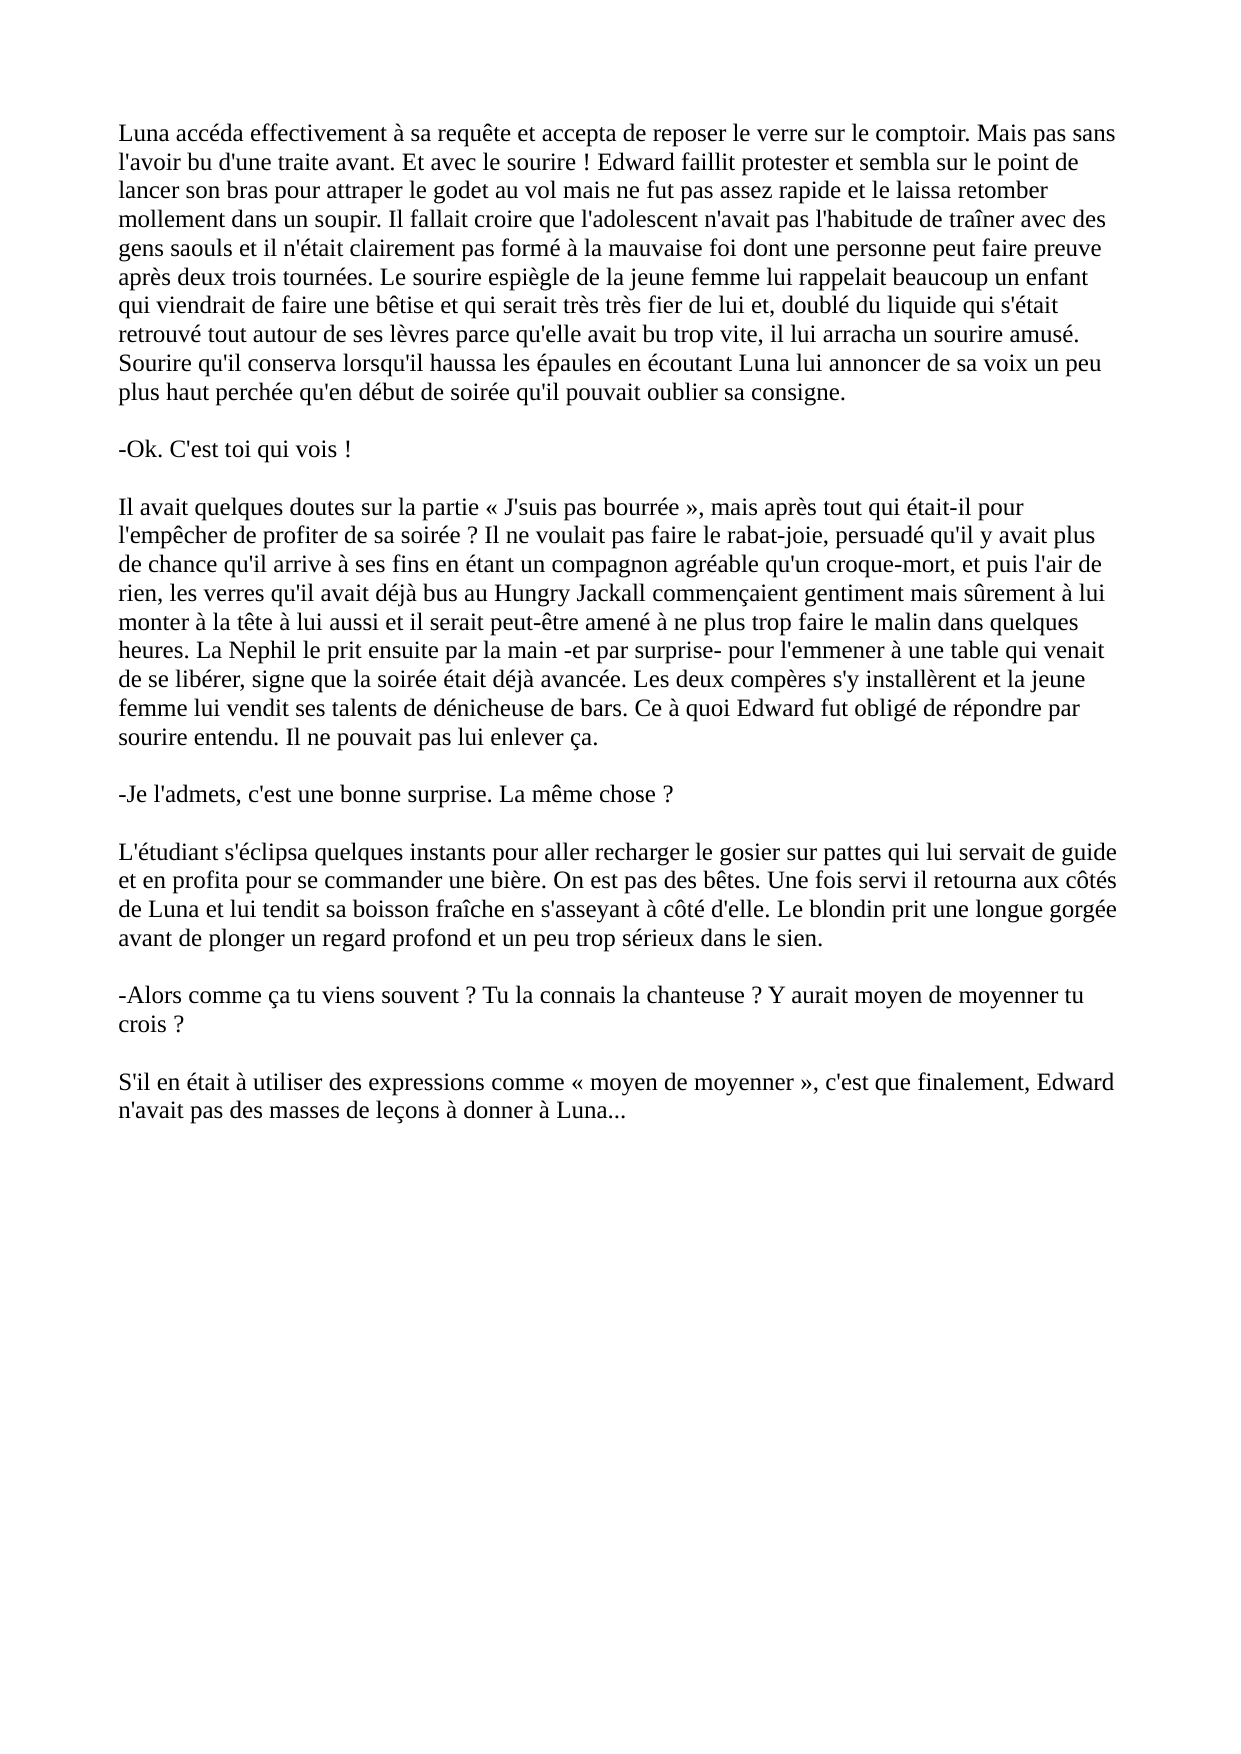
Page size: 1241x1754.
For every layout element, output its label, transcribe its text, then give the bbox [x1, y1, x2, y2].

text -Alors comme ça tu viens souvent ? Tu la connais la chanteuse ? Y aurait moyen de moyenner tu crois ? [118, 981, 1122, 1038]
text S'il en était à utiliser des expressions comme « moyen de moyenner », c'est que finalement, Edward n'avait pas des masses de leçons à donner à Luna... [118, 1067, 1122, 1124]
text Il avait quelques doutes sur la partie « J'suis pas bourrée », mais après tout qui était-il pour l'empêcher de profiter de sa soirée ? Il ne voulait pas faire le rabat-joie, persuadé qu'il y avait plus de chance qu'il arrive à ses fins en étant un compagnon agréable qu'un croque-mort, et puis l'air de rien, les verres qu'il avait déjà bus au Hungry Jackall commençaient gentiment mais sûrement à lui monter à la tête à lui aussi et il serait peut-être amené à ne plus trop faire le malin dans quelques heures. La Nephil le prit ensuite par la main -et par surprise- pour l'emmener à une table qui venait de se libérer, signe que la soirée était déjà avancée. Les deux compères s'y installèrent et la jeune femme lui vendit ses talents de dénicheuse de bars. Ce à quoi Edward fut obligé de répondre par sourire entendu. Il ne pouvait pas lui enlever ça. [118, 492, 1122, 751]
text L'étudiant s'éclipsa quelques instants pour aller recharger le gosier sur pattes qui lui servait de guide et en profita pour se commander une bière. On est pas des bêtes. Une fois servi il retourna aux côtés de Luna et lui tendit sa boisson fraîche en s'asseyant à côté d'elle. Le blondin prit une longue gorgée avant de plonger un regard profond et un peu trop sérieux dans le sien. [118, 837, 1122, 952]
text -Ok. C'est toi qui vois ! [118, 434, 1122, 463]
text Luna accéda effectivement à sa requête et accepta de reposer le verre sur le comptoir. Mais pas sans l'avoir bu d'une traite avant. Et avec le sourire ! Edward faillit protester et sembla sur le point de lancer son bras pour attraper le godet au vol mais ne fut pas assez rapide et le laissa retomber mollement dans un soupir. Il fallait croire que l'adolescent n'avait pas l'habitude de traîner avec des gens saouls et il n'était clairement pas formé à la mauvaise foi dont une personne peut faire preuve après deux trois tournées. Le sourire espiègle de la jeune femme lui rappelait beaucoup un enfant qui viendrait de faire une bêtise et qui serait très très fier de lui et, doublé du liquide qui s'était retrouvé tout autour de ses lèvres parce qu'elle avait bu trop vite, il lui arracha un sourire amusé. Sourire qu'il conserva lorsqu'il haussa les épaules en écoutant Luna lui annoncer de sa voix un peu plus haut perchée qu'en début de soirée qu'il pouvait oublier sa consigne. [118, 118, 1122, 406]
text -Je l'admets, c'est une bonne surprise. La même chose ? [118, 779, 1122, 808]
